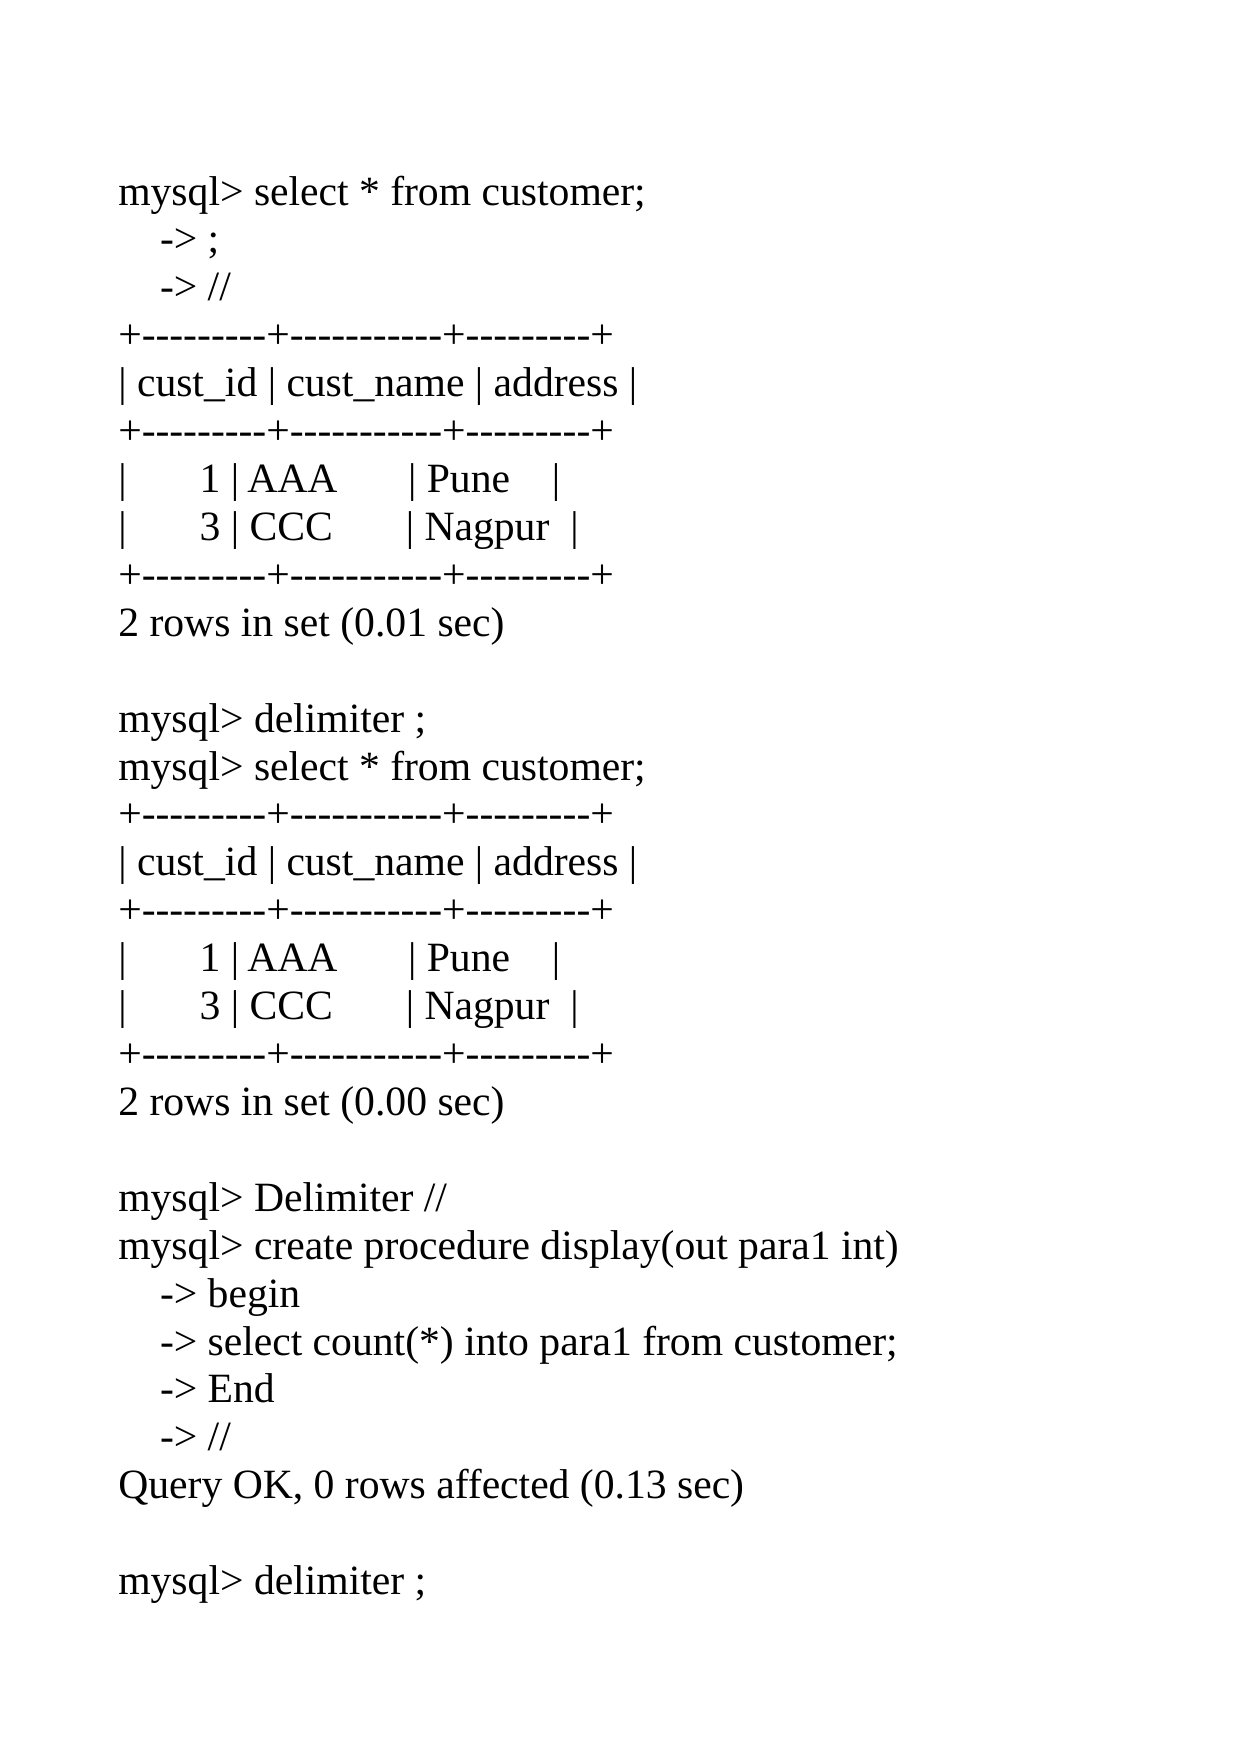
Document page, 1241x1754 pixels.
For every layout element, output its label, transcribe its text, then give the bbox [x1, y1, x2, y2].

text -> // [118, 1412, 1122, 1460]
text mysql> Delimiter // [118, 1172, 1122, 1220]
text +---------+-----------+---------+ [118, 1028, 1122, 1076]
text mysql> select * from customer; [118, 166, 1122, 214]
text | cust_id | cust_name | address | [118, 837, 1122, 885]
text -> select count(*) into para1 from customer; [118, 1316, 1122, 1364]
text 2 rows in set (0.00 sec) [118, 1076, 1122, 1124]
text | 3 | CCC | Nagpur | [118, 501, 1122, 549]
text | 1 | AAA | Pune | [118, 933, 1122, 981]
text | cust_id | cust_name | address | [118, 358, 1122, 406]
text -> End [118, 1364, 1122, 1412]
text mysql> delimiter ; [118, 693, 1122, 741]
text mysql> create procedure display(out para1 int) [118, 1220, 1122, 1268]
text +---------+-----------+---------+ [118, 789, 1122, 837]
text +---------+-----------+---------+ [118, 549, 1122, 597]
text mysql> delimiter ; [118, 1556, 1122, 1603]
text +---------+-----------+---------+ [118, 406, 1122, 453]
text mysql> select * from customer; [118, 741, 1122, 789]
text | 1 | AAA | Pune | [118, 453, 1122, 501]
text Query OK, 0 rows affected (0.13 sec) [118, 1460, 1122, 1508]
text -> // [118, 262, 1122, 310]
text -> begin [118, 1268, 1122, 1316]
text -> ; [118, 214, 1122, 262]
text +---------+-----------+---------+ [118, 310, 1122, 358]
text | 3 | CCC | Nagpur | [118, 981, 1122, 1028]
text +---------+-----------+---------+ [118, 885, 1122, 933]
text 2 rows in set (0.01 sec) [118, 597, 1122, 645]
